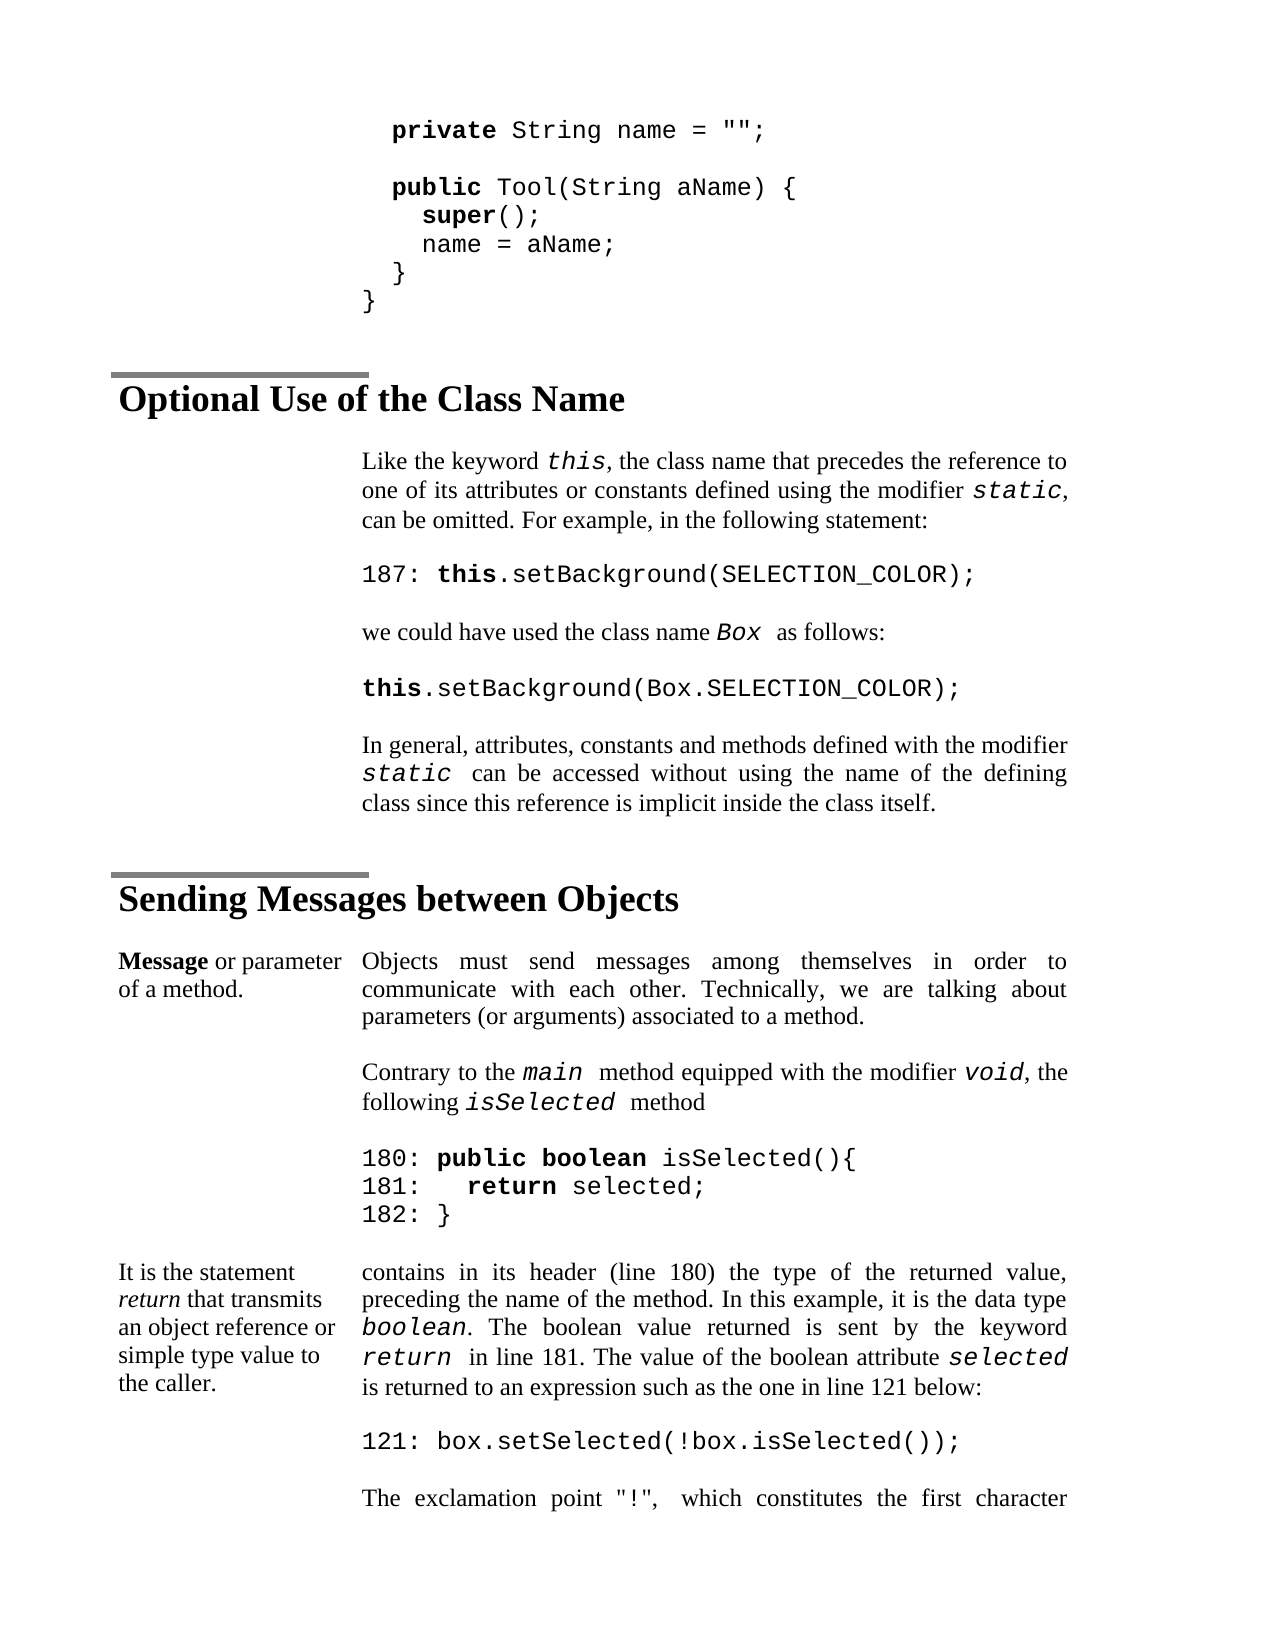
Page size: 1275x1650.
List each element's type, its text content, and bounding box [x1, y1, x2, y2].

table_header [111, 1058, 354, 1230]
table_header 121: box.setSelected(!box.isSelected()); [354, 1428, 1075, 1457]
table_header Contrary to the main method equipped with the modifier void, the following isSelected method 180: public boolean isSelected(){ 181: return selected; 182: } [354, 1058, 1075, 1230]
table_header It is the statement return that transmits an object reference or simple type value to the caller. [111, 1258, 354, 1401]
table_header [111, 1428, 354, 1457]
table_header Message or parameter of a method. [111, 947, 354, 1030]
table_header contains in its header (line 180) the type of the returned value, preceding the name of the method. In this example, it is the data type boolean. The boolean value returned is sent by the keyword return in line 181. The value of the boolean attribute selected is returned to an expression such as the one in line 121 below: [354, 1258, 1075, 1401]
table_cell private String name = ""; public Tool(String aName) { super(); name = aName; } } [354, 118, 1075, 316]
table_header The exclamation point "!", which constitutes the first character [354, 1484, 1075, 1514]
table_header [111, 372, 369, 378]
table_header we could have used the class name Box as follows: this.setBackground(Box.SELECTION_COLOR); [354, 618, 1075, 704]
table_header [111, 731, 354, 817]
table_header [111, 447, 354, 534]
table_header [111, 1484, 354, 1514]
table_header [111, 562, 354, 590]
table_header [111, 618, 354, 704]
table_cell [111, 118, 354, 316]
table_header In general, attributes, constants and methods defined with the modifier static can be accessed without using the name of the defining class since this reference is implicit inside the class itself. [354, 731, 1075, 817]
subtitle Sending Messages between Objects [118, 878, 1157, 919]
subtitle Optional Use of the Class Name [118, 378, 1157, 419]
table_header 187: this.setBackground(SELECTION_COLOR); [354, 562, 1075, 590]
table_header [111, 872, 369, 878]
table_header Like the keyword this, the class name that precedes the reference to one of its attributes or constants defined using the modifier static, can be omitted. For example, in the following statement: [354, 447, 1075, 534]
table_header Objects must send messages among themselves in order to communicate with each other. Technically, we are talking about parameters (or arguments) associated to a method. [354, 947, 1075, 1030]
